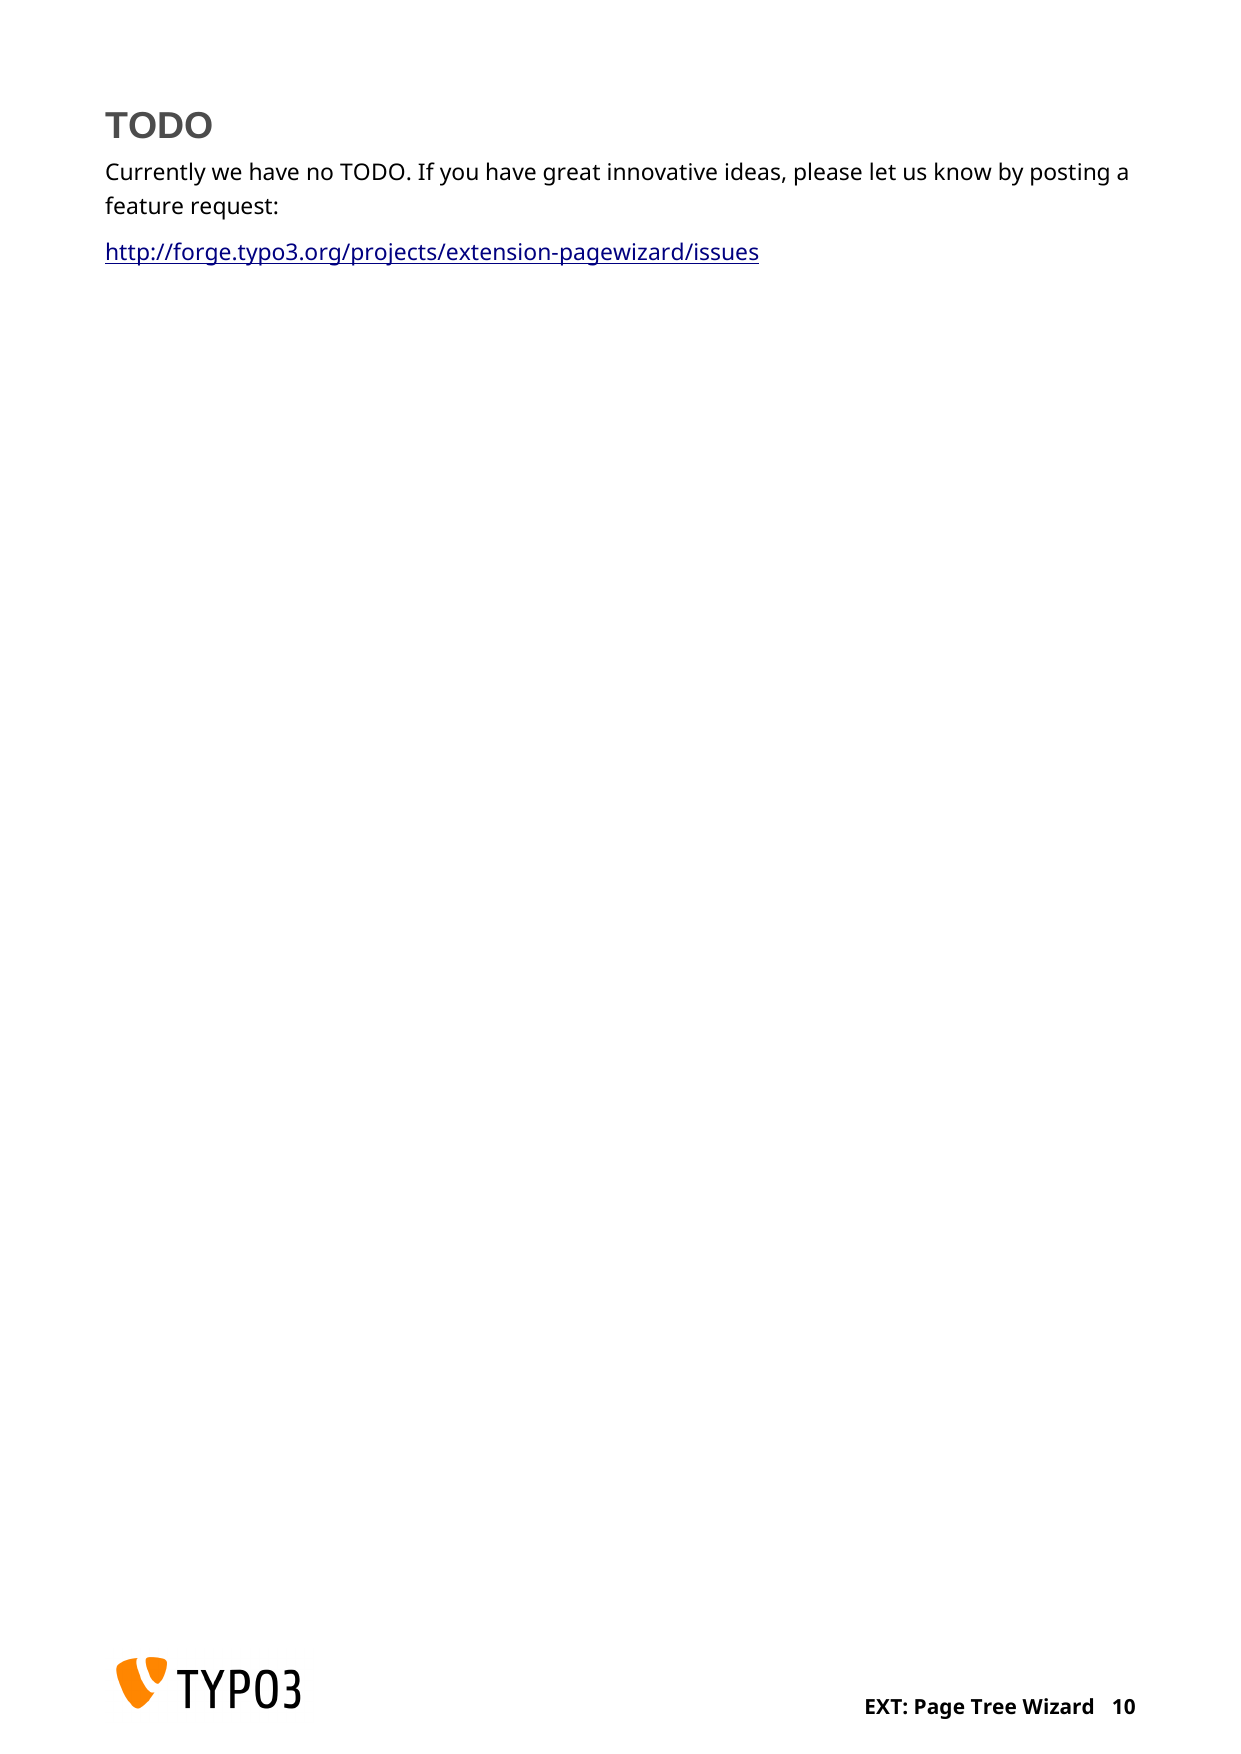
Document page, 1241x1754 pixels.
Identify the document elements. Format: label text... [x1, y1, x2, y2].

picture [104, 1648, 314, 1723]
subtitle TODO [105, 105, 1136, 147]
text http://forge.typo3.org/projects/extension-pagewizard/issues [105, 236, 1136, 267]
text Currently we have no TODO. If you have great innovative ideas, please let us know by posting a feature request: [105, 156, 1136, 221]
